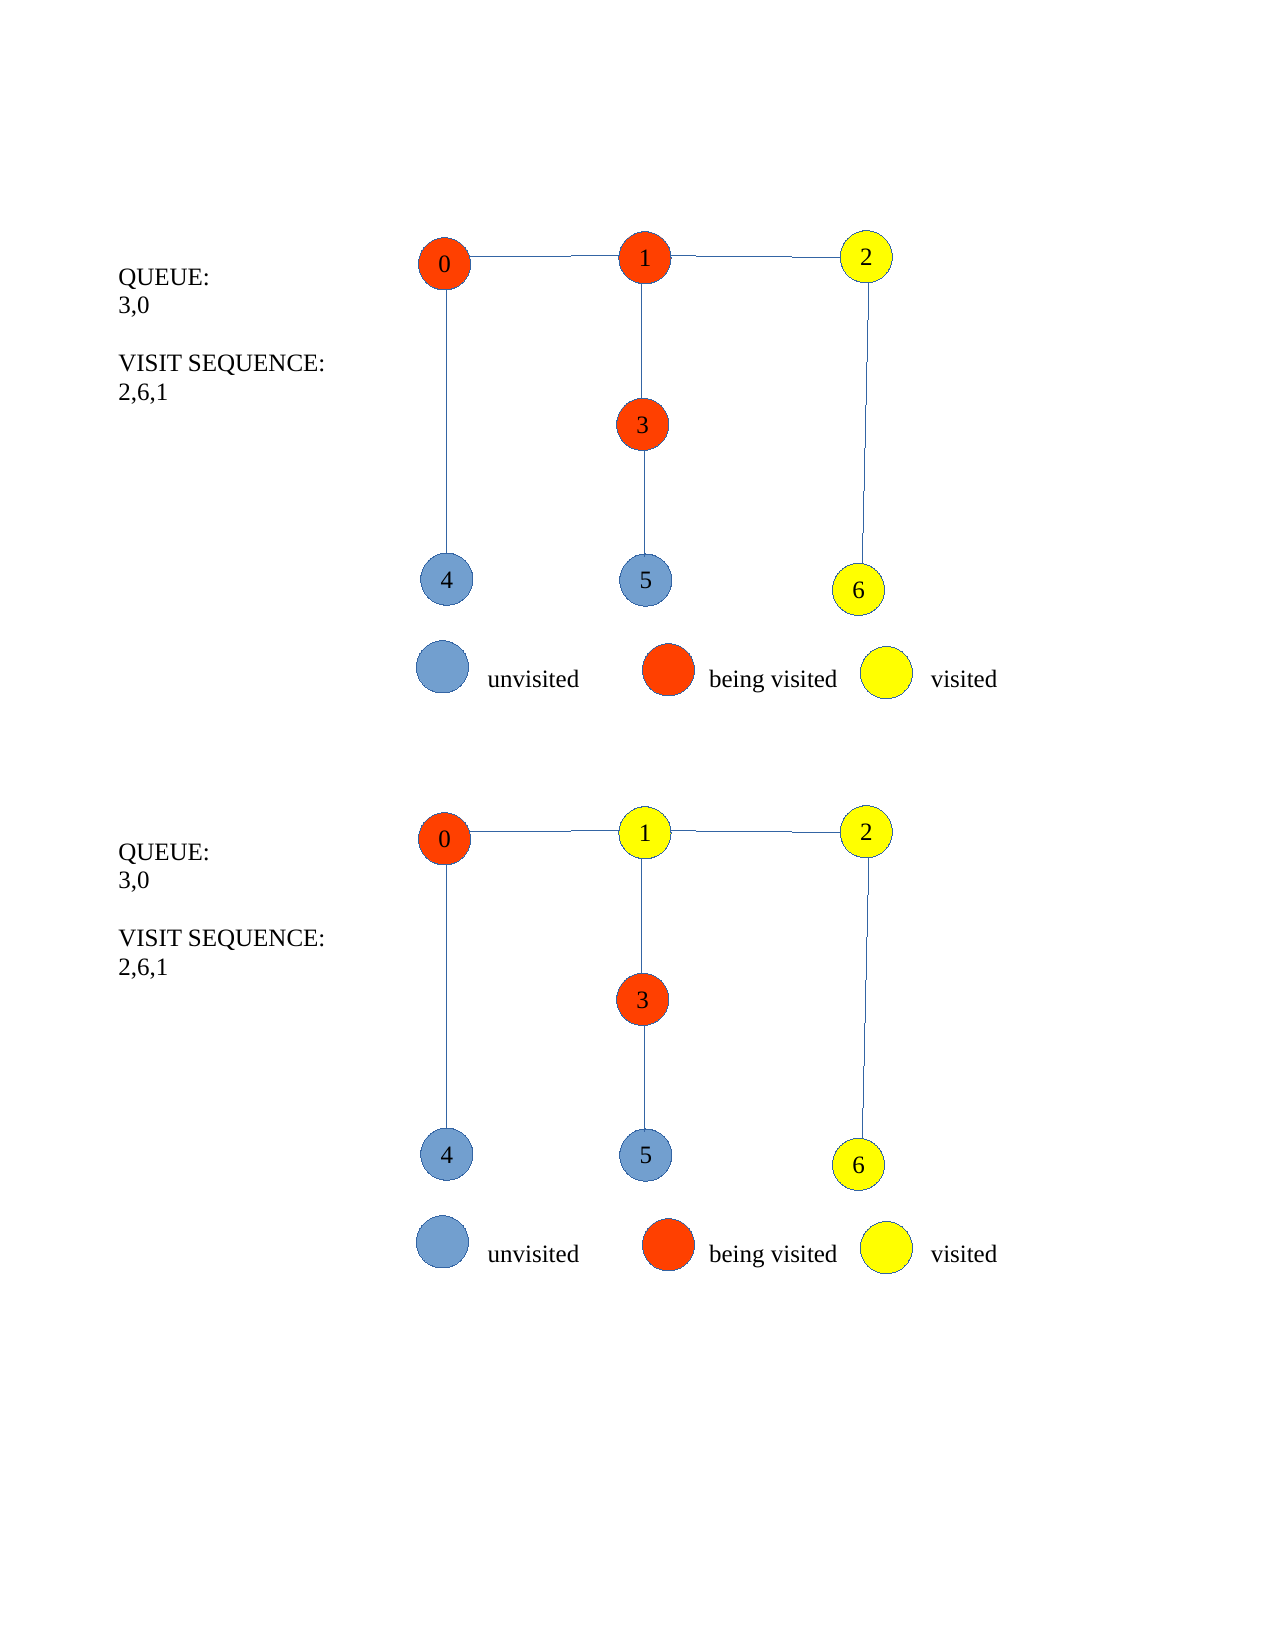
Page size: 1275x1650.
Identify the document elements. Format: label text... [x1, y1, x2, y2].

text [642, 348, 1157, 377]
text 2,6,1 [447, 377, 644, 578]
text 3,0 [118, 866, 446, 894]
text visited [904, 1239, 1157, 1268]
text [642, 923, 1157, 952]
text 3,0 [118, 291, 446, 319]
text [642, 866, 868, 894]
text [869, 291, 1157, 319]
text QUEUE: [642, 262, 868, 291]
text QUEUE: [869, 837, 1157, 866]
text being visited [682, 1239, 869, 1268]
text VISIT SEQUENCE: [118, 348, 446, 377]
text [869, 866, 1157, 894]
text 2,6,1 [642, 952, 1157, 1153]
text QUEUE: [118, 262, 446, 291]
text [447, 923, 641, 952]
text being visited [682, 664, 869, 693]
text QUEUE: [447, 837, 641, 866]
text [118, 664, 435, 693]
text [447, 291, 641, 319]
text 2,6,1 [642, 377, 1157, 578]
text visited [904, 664, 1157, 693]
text QUEUE: [447, 262, 641, 291]
text QUEUE: [118, 837, 446, 866]
text QUEUE: [642, 837, 868, 866]
text [447, 348, 641, 377]
text unvisited [450, 1239, 654, 1268]
text [447, 866, 641, 894]
text [118, 1239, 435, 1268]
text [642, 291, 868, 319]
text unvisited [450, 664, 654, 693]
text VISIT SEQUENCE: [118, 923, 446, 952]
text 2,6,1 [118, 952, 446, 1153]
text QUEUE: [869, 262, 1157, 291]
text 2,6,1 [447, 952, 644, 1153]
text 2,6,1 [118, 377, 446, 578]
